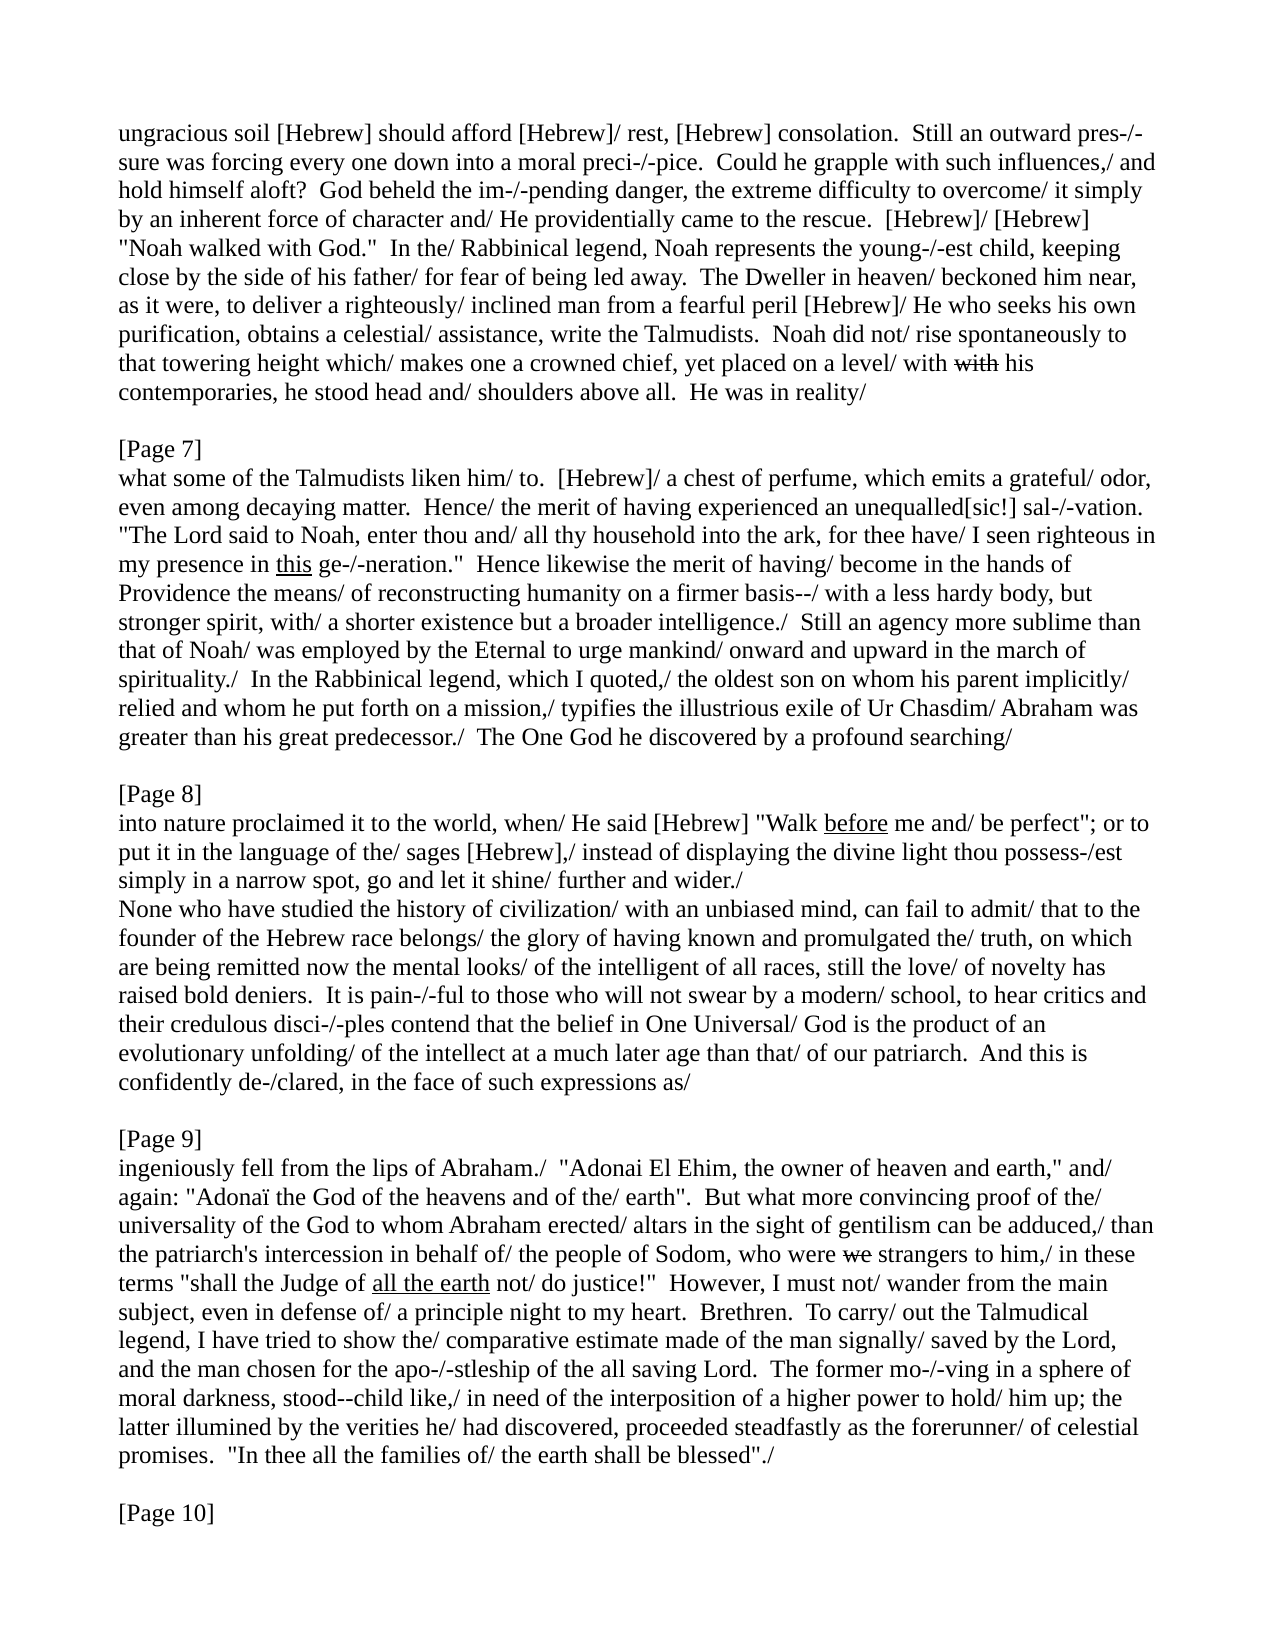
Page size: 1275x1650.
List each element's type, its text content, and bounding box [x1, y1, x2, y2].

text [Page 8] [118, 779, 1157, 808]
text ingeniously fell from the lips of Abraham./ "Adonai El Ehim, the owner of heaven and earth," and/ again: "Adonaï the God of the heavens and of the/ earth". But what more convincing proof of the/ universality of the God to whom Abraham erected/ altars in the sight of gentilism can be adduced,/ than the patriarch's intercession in behalf of/ the people of Sodom, who were we strangers to him,/ in these terms "shall the Judge of all the earth not/ do justice!" However, I must not/ wander from the main subject, even in defense of/ a principle night to my heart. Brethren. To carry/ out the Talmudical legend, I have tried to show the/ comparative estimate made of the man signally/ saved by the Lord, and the man chosen for the apo-/-stleship of the all saving Lord. The former mo-/-ving in a sphere of moral darkness, stood--child like,/ in need of the interposition of a higher power to hold/ him up; the latter illumined by the verities he/ had discovered, proceeded steadfastly as the forerunner/ of celestial promises. "In thee all the families of/ the earth shall be blessed"./ [118, 1153, 1157, 1469]
text [Page 9] [118, 1124, 1157, 1153]
text what some of the Talmudists liken him/ to. [Hebrew]/ a chest of perfume, which emits a grateful/ odor, even among decaying matter. Hence/ the merit of having experienced an unequalled[sic!] sal-/-vation. "The Lord said to Noah, enter thou and/ all thy household into the ark, for thee have/ I seen righteous in my presence in this ge-/-neration." Hence likewise the merit of having/ become in the hands of Providence the means/ of reconstructing humanity on a firmer basis--/ with a less hardy body, but stronger spirit, with/ a shorter existence but a broader intelligence./ Still an agency more sublime than that of Noah/ was employed by the Eternal to urge mankind/ onward and upward in the march of spirituality./ In the Rabbinical legend, which I quoted,/ the oldest son on whom his parent implicitly/ relied and whom he put forth on a mission,/ typifies the illustrious exile of Ur Chasdim/ Abraham was greater than his great predecessor./ The One God he discovered by a profound searching/ [118, 463, 1157, 751]
text ungracious soil [Hebrew] should afford [Hebrew]/ rest, [Hebrew] consolation. Still an outward pres-/-sure was forcing every one down into a moral preci-/-pice. Could he grapple with such influences,/ and hold himself aloft? God beheld the im-/-pending danger, the extreme difficulty to overcome/ it simply by an inherent force of character and/ He providentially came to the rescue. [Hebrew]/ [Hebrew] "Noah walked with God." In the/ Rabbinical legend, Noah represents the young-/-est child, keeping close by the side of his father/ for fear of being led away. The Dweller in heaven/ beckoned him near, as it were, to deliver a righteously/ inclined man from a fearful peril [Hebrew]/ He who seeks his own purification, obtains a celestial/ assistance, write the Talmudists. Noah did not/ rise spontaneously to that towering height which/ makes one a crowned chief, yet placed on a level/ with with his contemporaries, he stood head and/ shoulders above all. He was in reality/ [118, 118, 1157, 406]
text [Page 10] [118, 1498, 1157, 1527]
text into nature proclaimed it to the world, when/ He said [Hebrew] "Walk before me and/ be perfect"; or to put it in the language of the/ sages [Hebrew],/ instead of displaying the divine light thou possess-/est simply in a narrow spot, go and let it shine/ further and wider./ [118, 808, 1157, 894]
text None who have studied the history of civilization/ with an unbiased mind, can fail to admit/ that to the founder of the Hebrew race belongs/ the glory of having known and promulgated the/ truth, on which are being remitted now the mental looks/ of the intelligent of all races, still the love/ of novelty has raised bold deniers. It is pain-/-ful to those who will not swear by a modern/ school, to hear critics and their credulous disci-/-ples contend that the belief in One Universal/ God is the product of an evolutionary unfolding/ of the intellect at a much later age than that/ of our patriarch. And this is confidently de-/clared, in the face of such expressions as/ [118, 894, 1157, 1096]
text [Page 7] [118, 434, 1157, 463]
